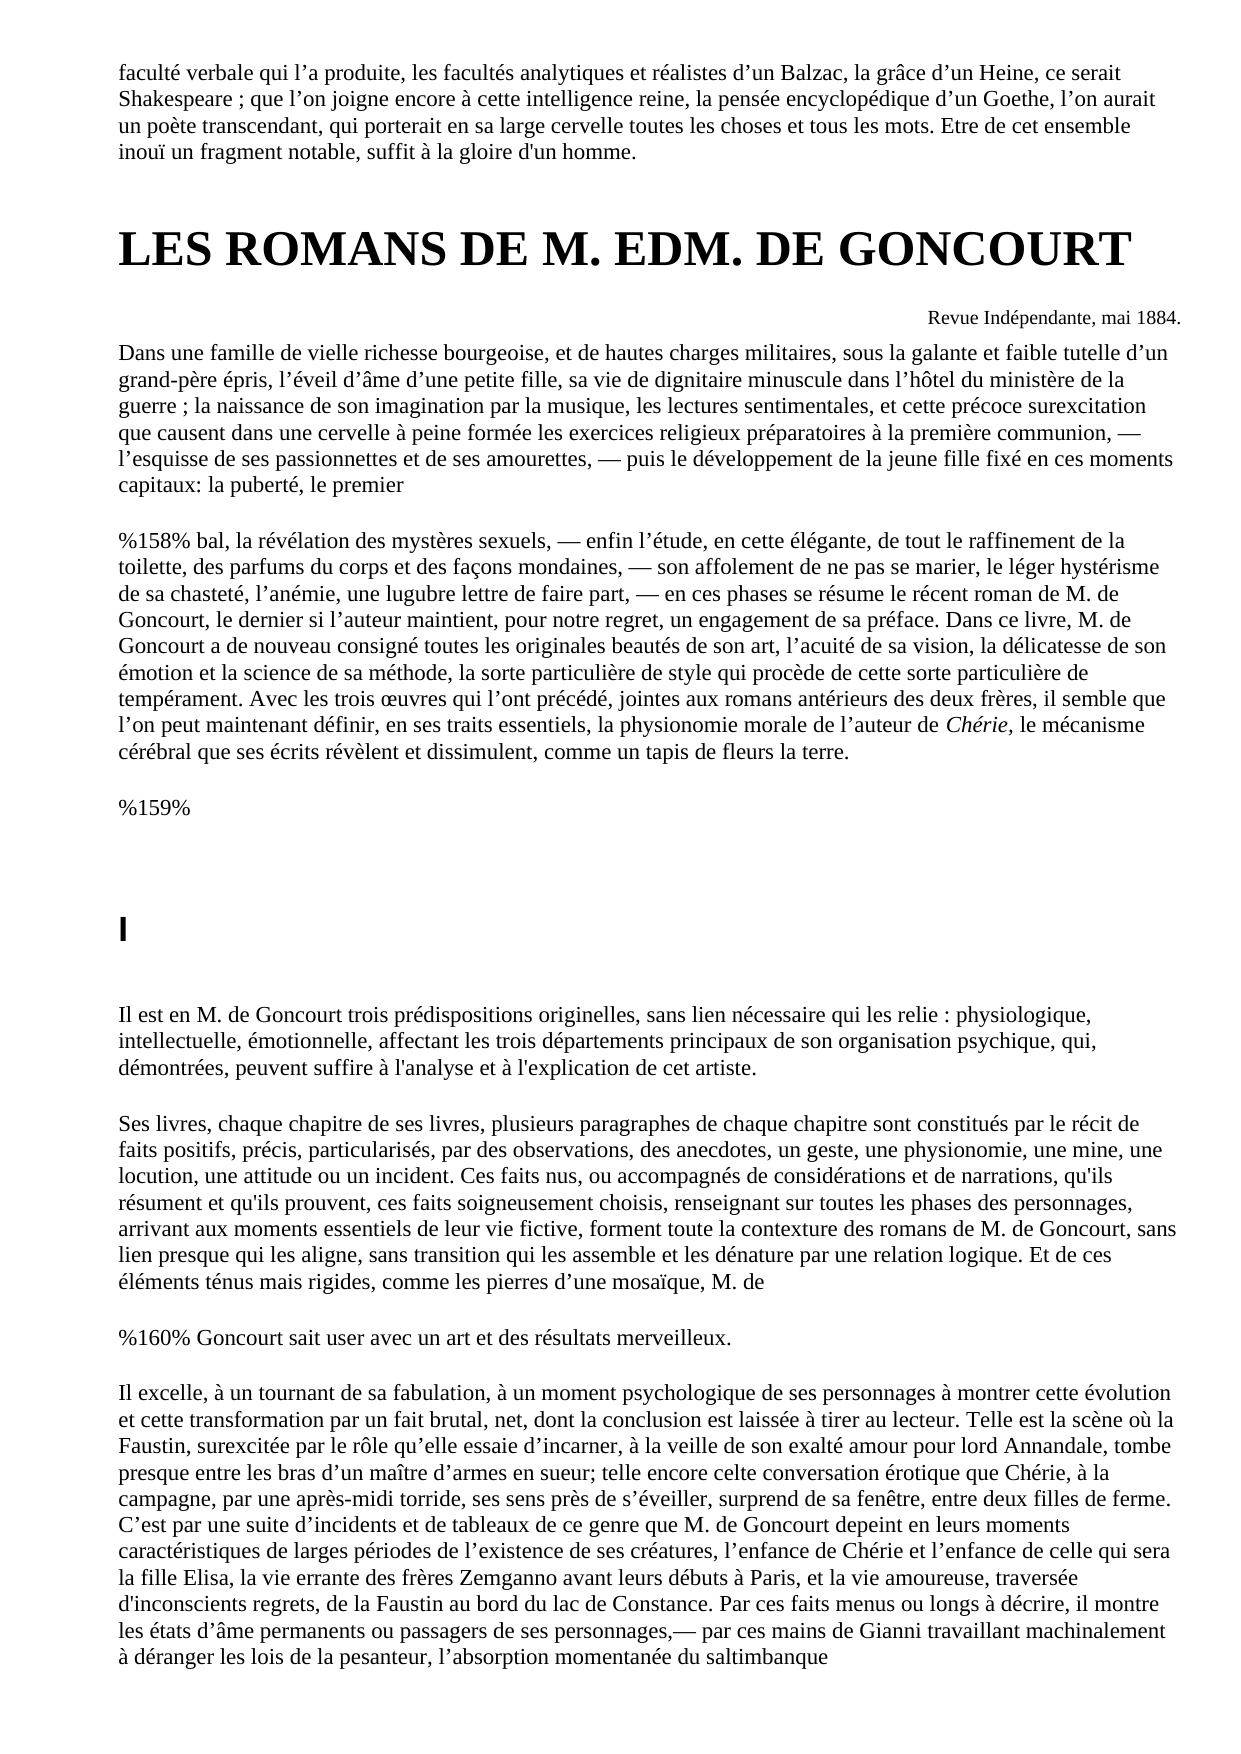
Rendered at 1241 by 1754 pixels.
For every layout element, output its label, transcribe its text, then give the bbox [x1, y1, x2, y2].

text %158% bal, la révélation des mystères sexuels, — enfin l’étude, en cette élégante, de tout le raffinement de la toilette, des parfums du corps et des façons mondaines, — son affolement de ne pas se marier, le léger hystérisme de sa chasteté, l’anémie, une lugubre lettre de faire part, — en ces phases se résume le récent roman de M. de Goncourt, le dernier si l’auteur maintient, pour notre regret, un engagement de sa préface. Dans ce livre, M. de Goncourt a de nouveau consigné toutes les originales beautés de son art, l’acuité de sa vision, la délicatesse de son émotion et la science de sa méthode, la sorte particulière de style qui procède de cette sorte particulière de tempérament. Avec les trois œuvres qui l’ont précédé, jointes aux romans antérieurs des deux frères, il semble que l’on peut maintenant définir, en ses traits essentiels, la physionomie morale de l’auteur de Chérie, le mécanisme cérébral que ses écrits révèlent et dissimulent, comme un tapis de fleurs la terre. [118, 527, 1181, 764]
text %159% [118, 794, 1181, 820]
text Il est en M. de Goncourt trois prédispositions originelles, sans lien nécessaire qui les relie : physiologique, intellectuelle, émotionnelle, affectant les trois départements principaux de son organisation psychique, qui, démontrées, peuvent suffire à l'analyse et à l'explication de cet artiste. [118, 1001, 1181, 1080]
text Il excelle, à un tournant de sa fabulation, à un moment psychologique de ses personnages à montrer cette évolution et cette transformation par un fait brutal, net, dont la conclusion est laissée à tirer au lecteur. Telle est la scène où la Faustin, surexcitée par le rôle qu’elle essaie d’incarner, à la veille de son exalté amour pour lord Annandale, tombe presque entre les bras d’un maître d’armes en sueur; telle encore celte conversation érotique que Chérie, à la campagne, par une après-midi torride, ses sens près de s’éveiller, surprend de sa fenêtre, entre deux filles de ferme. C’est par une suite d’incidents et de tableaux de ce genre que M. de Goncourt depeint en leurs moments caractéristiques de larges périodes de l’existence de ses créatures, l’enfance de Chérie et l’enfance de celle qui sera la fille Elisa, la vie errante des frères Zemganno avant leurs débuts à Paris, et la vie amoureuse, traversée d'inconscients regrets, de la Faustin au bord du lac de Constance. Par ces faits menus ou longs à décrire, il montre les états d’âme permanents ou passagers de ses personnages,— par ces mains de Gianni travaillant machinalement à déranger les lois de la pesanteur, l’absorption momentanée du saltimbanque [118, 1379, 1181, 1669]
subtitle I [118, 909, 1181, 949]
text Ses livres, chaque chapitre de ses livres, plusieurs paragraphes de chaque chapitre sont constitués par le récit de faits positifs, précis, particularisés, par des observations, des anecdotes, un geste, une physionomie, une mine, une locution, une attitude ou un incident. Ces faits nus, ou accompagnés de considérations et de narrations, qu'ils résument et qu'ils prouvent, ces faits soigneusement choisis, renseignant sur toutes les phases des personnages, arrivant aux moments essentiels de leur vie fictive, forment toute la contexture des romans de M. de Goncourt, sans lien presque qui les aligne, sans transition qui les assemble et les dénature par une relation logique. Et de ces éléments ténus mais rigides, comme les pierres d’une mosaïque, M. de [118, 1110, 1181, 1294]
text Dans une famille de vielle richesse bourgeoise, et de hautes charges militaires, sous la galante et faible tutelle d’un grand-père épris, l’éveil d’âme d’une petite fille, sa vie de dignitaire minuscule dans l’hôtel du ministère de la guerre ; la naissance de son imagination par la musique, les lectures sentimentales, et cette précoce surexcitation que causent dans une cervelle à peine formée les exercices religieux préparatoires à la première communion, — l’esquisse de ses passionnettes et de ses amourettes, — puis le développement de la jeune fille fixé en ces moments capitaux: la puberté, le premier [118, 339, 1181, 498]
text %160% Goncourt sait user avec un art et des résultats merveilleux. [118, 1324, 1181, 1350]
text faculté verbale qui l’a produite, les facultés analytiques et réalistes d’un Balzac, la grâce d’un Heine, ce serait Shakespeare ; que l’on joigne encore à cette intelligence reine, la pensée encyclopédique d’un Goethe, l’on aurait un poète transcendant, qui porterait en sa large cervelle toutes les choses et tous les mots. Etre de cet ensemble inouï un fragment notable, suffit à la gloire d'un homme. [118, 59, 1181, 164]
text Revue Indépendante, mai 1884. [118, 306, 1181, 339]
subtitle LES ROMANS DE M. EDM. DE GONCOURT [118, 219, 1181, 276]
